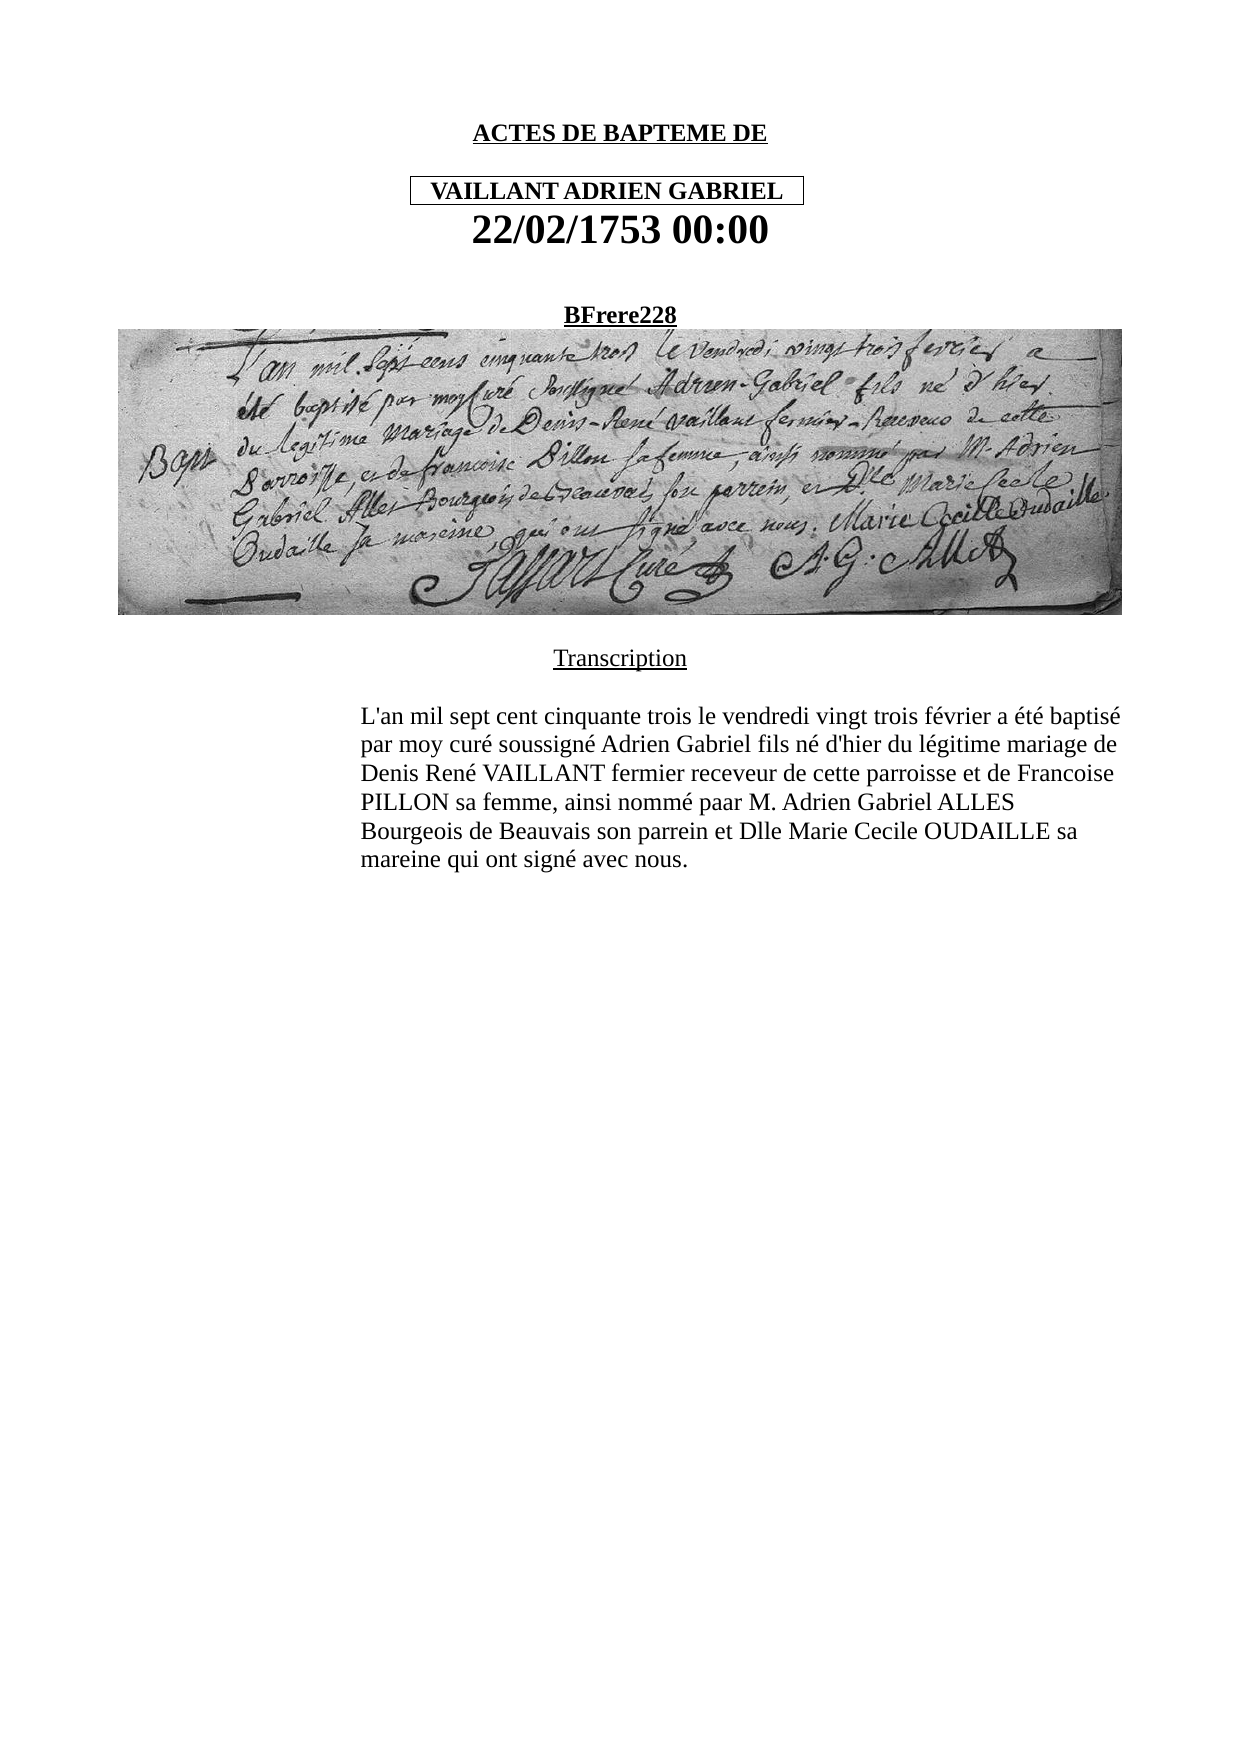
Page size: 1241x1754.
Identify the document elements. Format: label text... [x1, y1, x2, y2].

text 22/02/1753 00:00 [118, 204, 1122, 252]
picture [118, 329, 1122, 615]
text ACTES DE BAPTEME DE [118, 118, 1122, 147]
text VAILLANT ADRIEN GABRIEL [411, 177, 803, 204]
text L'an mil sept cent cinquante trois le vendredi vingt trois février a été baptisé par moy curé soussigné Adrien Gabriel fils né d'hier du légitime mariage de Denis René VAILLANT fermier receveur de cette parroisse et de Francoise PILLON sa femme, ainsi nommé paar M. Adrien Gabriel ALLES Bourgeois de Beauvais son parrein et Dlle Marie Cecile OUDAILLE sa mareine qui ont signé avec nous. [360, 701, 1122, 873]
text BFrere228 [118, 300, 1122, 329]
text Transcription [118, 643, 1122, 672]
